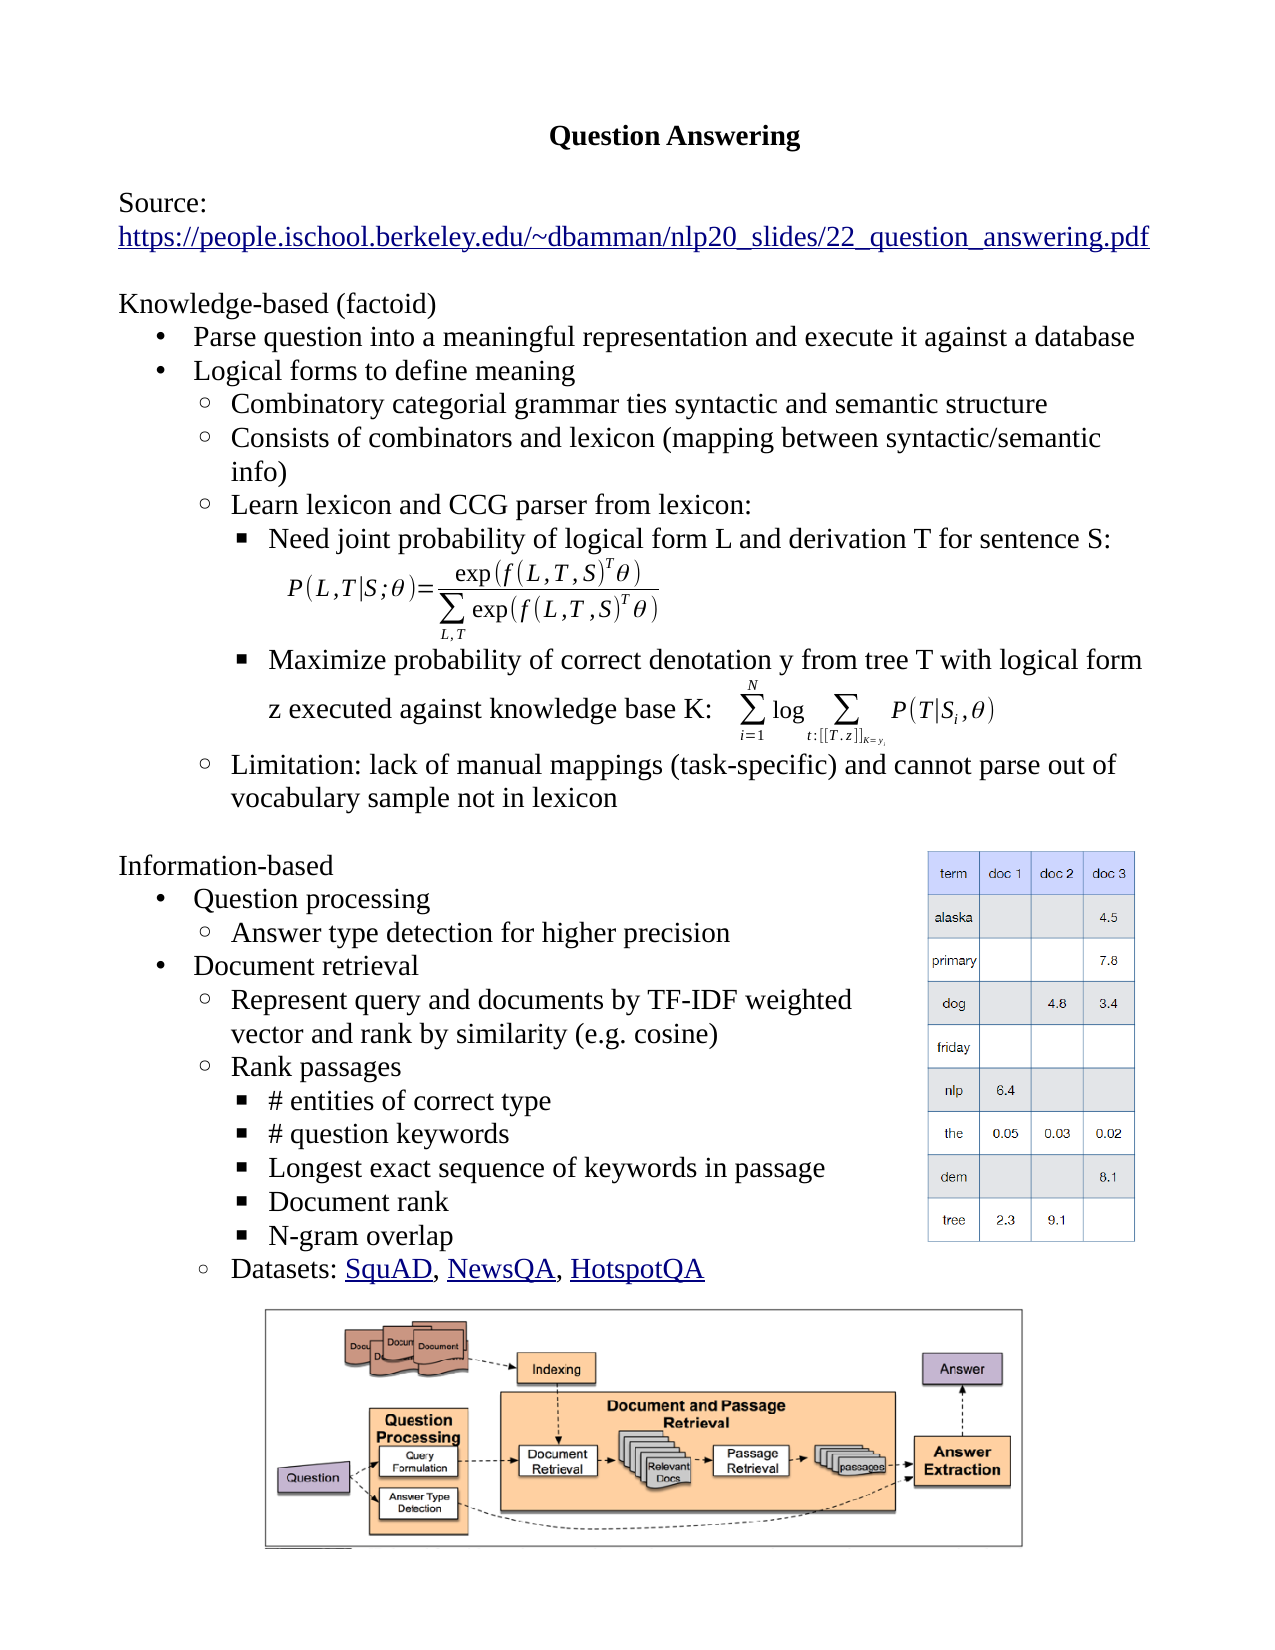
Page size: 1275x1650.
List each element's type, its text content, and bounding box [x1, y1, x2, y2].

list Document rank [231, 1184, 926, 1218]
list Maximize probability of correct denotation y from tree T with logical form z executed against knowledge base K: [231, 642, 1157, 747]
text Knowledge-based (factoid) [118, 286, 1157, 319]
text Source: https://people.ischool.berkeley.edu/~dbamman/nlp20_slides/22_question_answering.pdf [118, 185, 1157, 252]
list [1136, 1083, 1157, 1117]
list Rank passages [193, 1049, 926, 1083]
list N-gram overlap [231, 1218, 1157, 1251]
picture [261, 1303, 1025, 1549]
list Consists of combinators and lexicon (mapping between syntactic/semantic info) [193, 420, 1157, 487]
list [1136, 948, 1157, 982]
list Limitation: lack of manual mappings (task-specific) and cannot parse out of vocabulary sample not in lexicon [193, 747, 1157, 814]
text Question Answering [118, 118, 1157, 152]
list Logical forms to define meaning [156, 353, 1157, 387]
list # question keywords [231, 1117, 926, 1150]
list Datasets: SquAD, NewsQA, HotspotQA [193, 1251, 1157, 1285]
list # entities of correct type [231, 1083, 926, 1117]
list Combinatory categorial grammar ties syntactic and semantic structure [193, 387, 1157, 420]
list [1136, 881, 1157, 915]
list [1136, 1049, 1157, 1083]
text Information-based [118, 848, 1157, 881]
picture [926, 850, 1136, 1244]
list Learn lexicon and CCG parser from lexicon: [193, 487, 1157, 521]
list Question processing [156, 881, 926, 915]
list Need joint probability of logical form L and derivation T for sentence S: [231, 521, 1157, 642]
list [1136, 1184, 1157, 1218]
list Longest exact sequence of keywords in passage [231, 1150, 926, 1184]
list Parse question into a meaningful representation and execute it against a database [156, 319, 1157, 353]
list Document retrieval [156, 948, 926, 982]
list Represent query and documents by TF-IDF weighted vector and rank by similarity (e.g. cosine) [193, 982, 926, 1049]
list Answer type detection for higher precision [193, 915, 926, 948]
list [1136, 1117, 1157, 1150]
